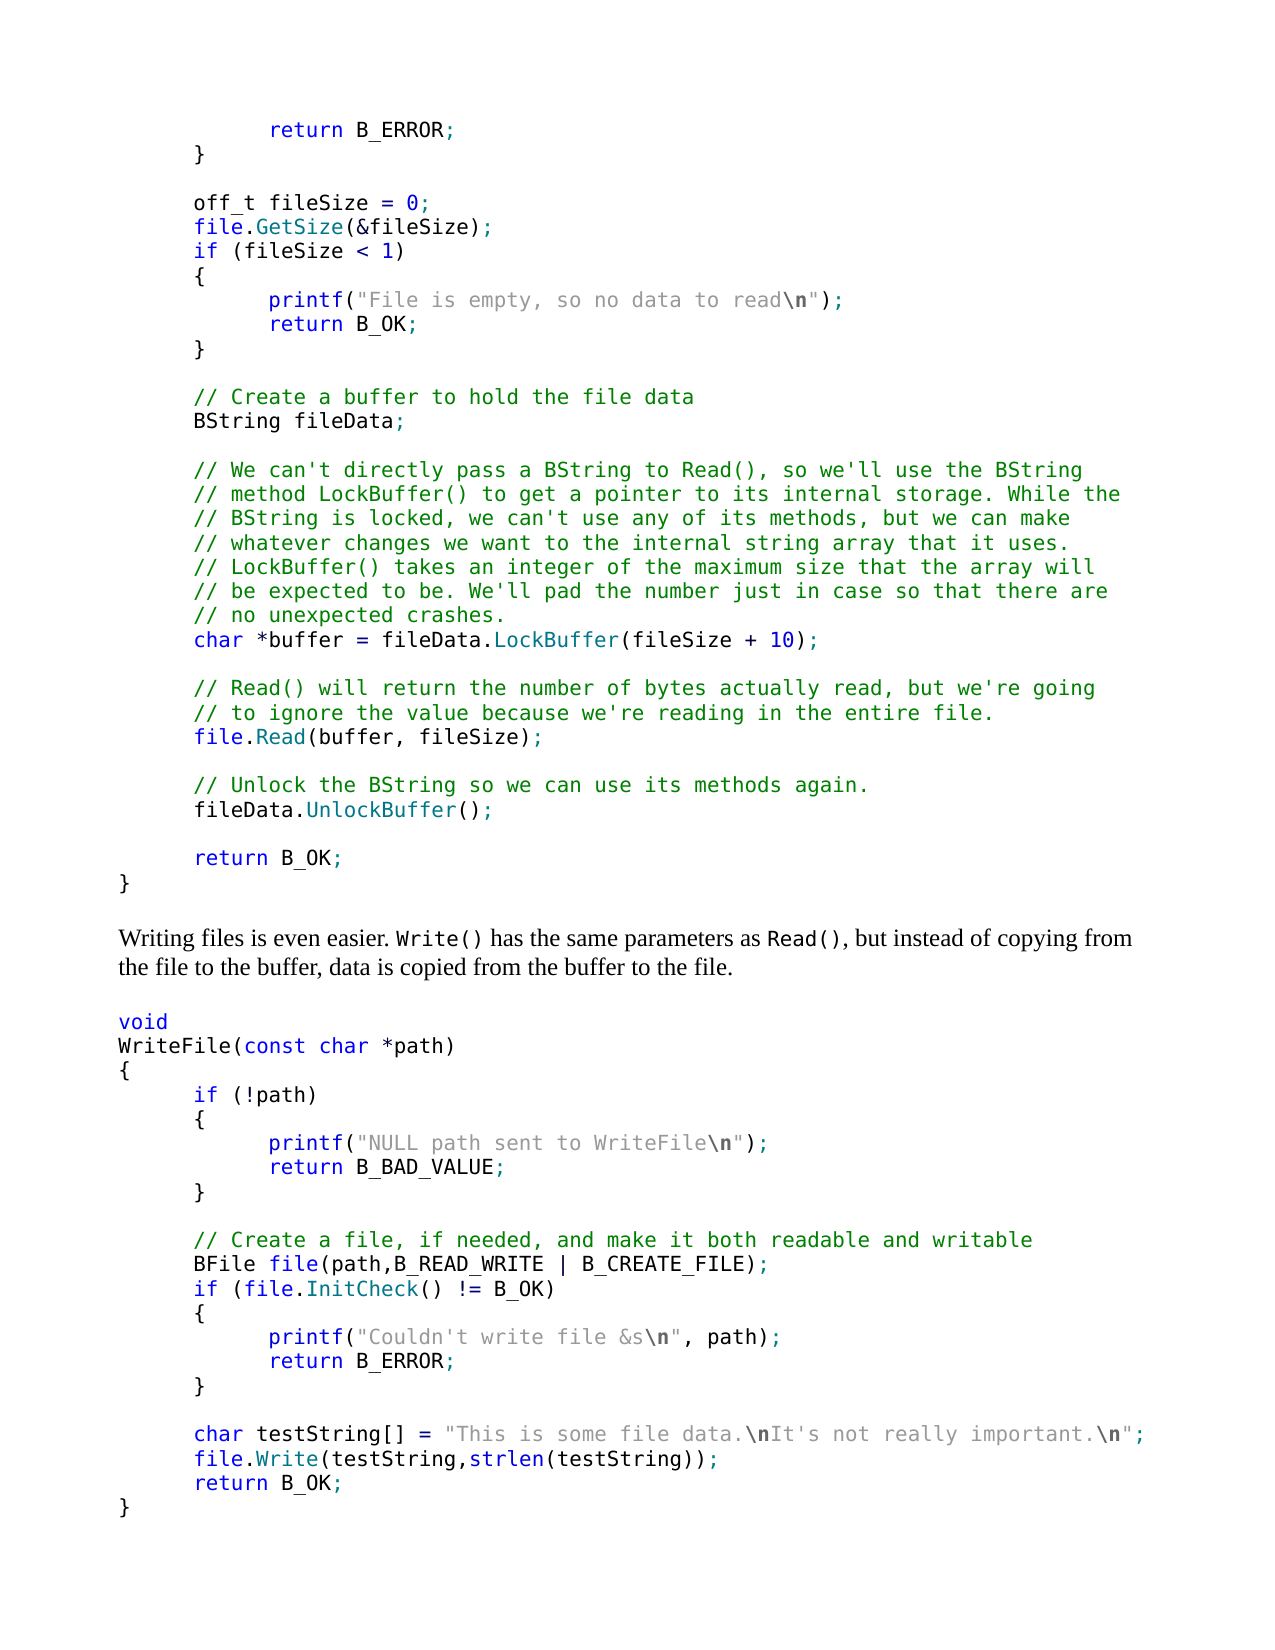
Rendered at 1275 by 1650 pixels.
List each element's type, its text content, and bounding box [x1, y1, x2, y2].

text off_t fileSize = 0; [118, 191, 1157, 215]
text void [118, 1010, 1157, 1034]
text return B_OK; } [118, 312, 1157, 361]
text printf("Couldn't write file &s\n", path); [118, 1325, 1157, 1349]
text // to ignore the value because we're reading in the entire file. [118, 701, 1157, 725]
text } [118, 142, 1157, 167]
text file.Write(testString,strlen(testString)); [118, 1447, 1157, 1471]
text return B_OK; [118, 846, 1157, 871]
text { [118, 1301, 1157, 1325]
text char testString[] = "This is some file data.\nIt's not really important.\n"; [118, 1422, 1157, 1447]
text return B_BAD_VALUE; [118, 1155, 1157, 1180]
text char *buffer = fileData.LockBuffer(fileSize + 10); [118, 628, 1157, 652]
text return B_OK; } [118, 1471, 1157, 1519]
text Writing files is even easier. Write() has the same parameters as Read(), but instead of copying from the file to the buffer, data is copied from the buffer to the file. [118, 923, 1157, 981]
text { [118, 264, 1157, 288]
text } [118, 1180, 1157, 1204]
text // LockBuffer() takes an integer of the maximum size that the array will [118, 555, 1157, 579]
text if (file.InitCheck() != B_OK) [118, 1277, 1157, 1301]
text // Read() will return the number of bytes actually read, but we're going [118, 676, 1157, 701]
text fileData.UnlockBuffer(); [118, 798, 1157, 822]
text // Unlock the BString so we can use its methods again. [118, 773, 1157, 798]
text printf("NULL path sent to WriteFile\n"); [118, 1131, 1157, 1155]
text file.GetSize(&fileSize); [118, 215, 1157, 239]
text // whatever changes we want to the internal string array that it uses. [118, 531, 1157, 555]
text BFile file(path,B_READ_WRITE | B_CREATE_FILE); [118, 1252, 1157, 1277]
text // no unexpected crashes. [118, 603, 1157, 628]
text // BString is locked, we can't use any of its methods, but we can make [118, 506, 1157, 531]
text return B_ERROR; } [118, 1349, 1157, 1398]
text } [118, 871, 1157, 895]
text return B_ERROR; [118, 118, 1157, 142]
text WriteFile(const char *path) [118, 1034, 1157, 1058]
text if (fileSize < 1) [118, 239, 1157, 264]
text if (!path) [118, 1083, 1157, 1107]
text BString fileData; [118, 409, 1157, 434]
text { [118, 1058, 1157, 1083]
text { [118, 1107, 1157, 1131]
text printf("File is empty, so no data to read\n"); [118, 288, 1157, 312]
text // be expected to be. We'll pad the number just in case so that there are [118, 579, 1157, 603]
text // method LockBuffer() to get a pointer to its internal storage. While the [118, 482, 1157, 506]
text // We can't directly pass a BString to Read(), so we'll use the BString [118, 458, 1157, 482]
text // Create a buffer to hold the file data [118, 385, 1157, 409]
text file.Read(buffer, fileSize); [118, 725, 1157, 749]
text // Create a file, if needed, and make it both readable and writable [118, 1228, 1157, 1252]
